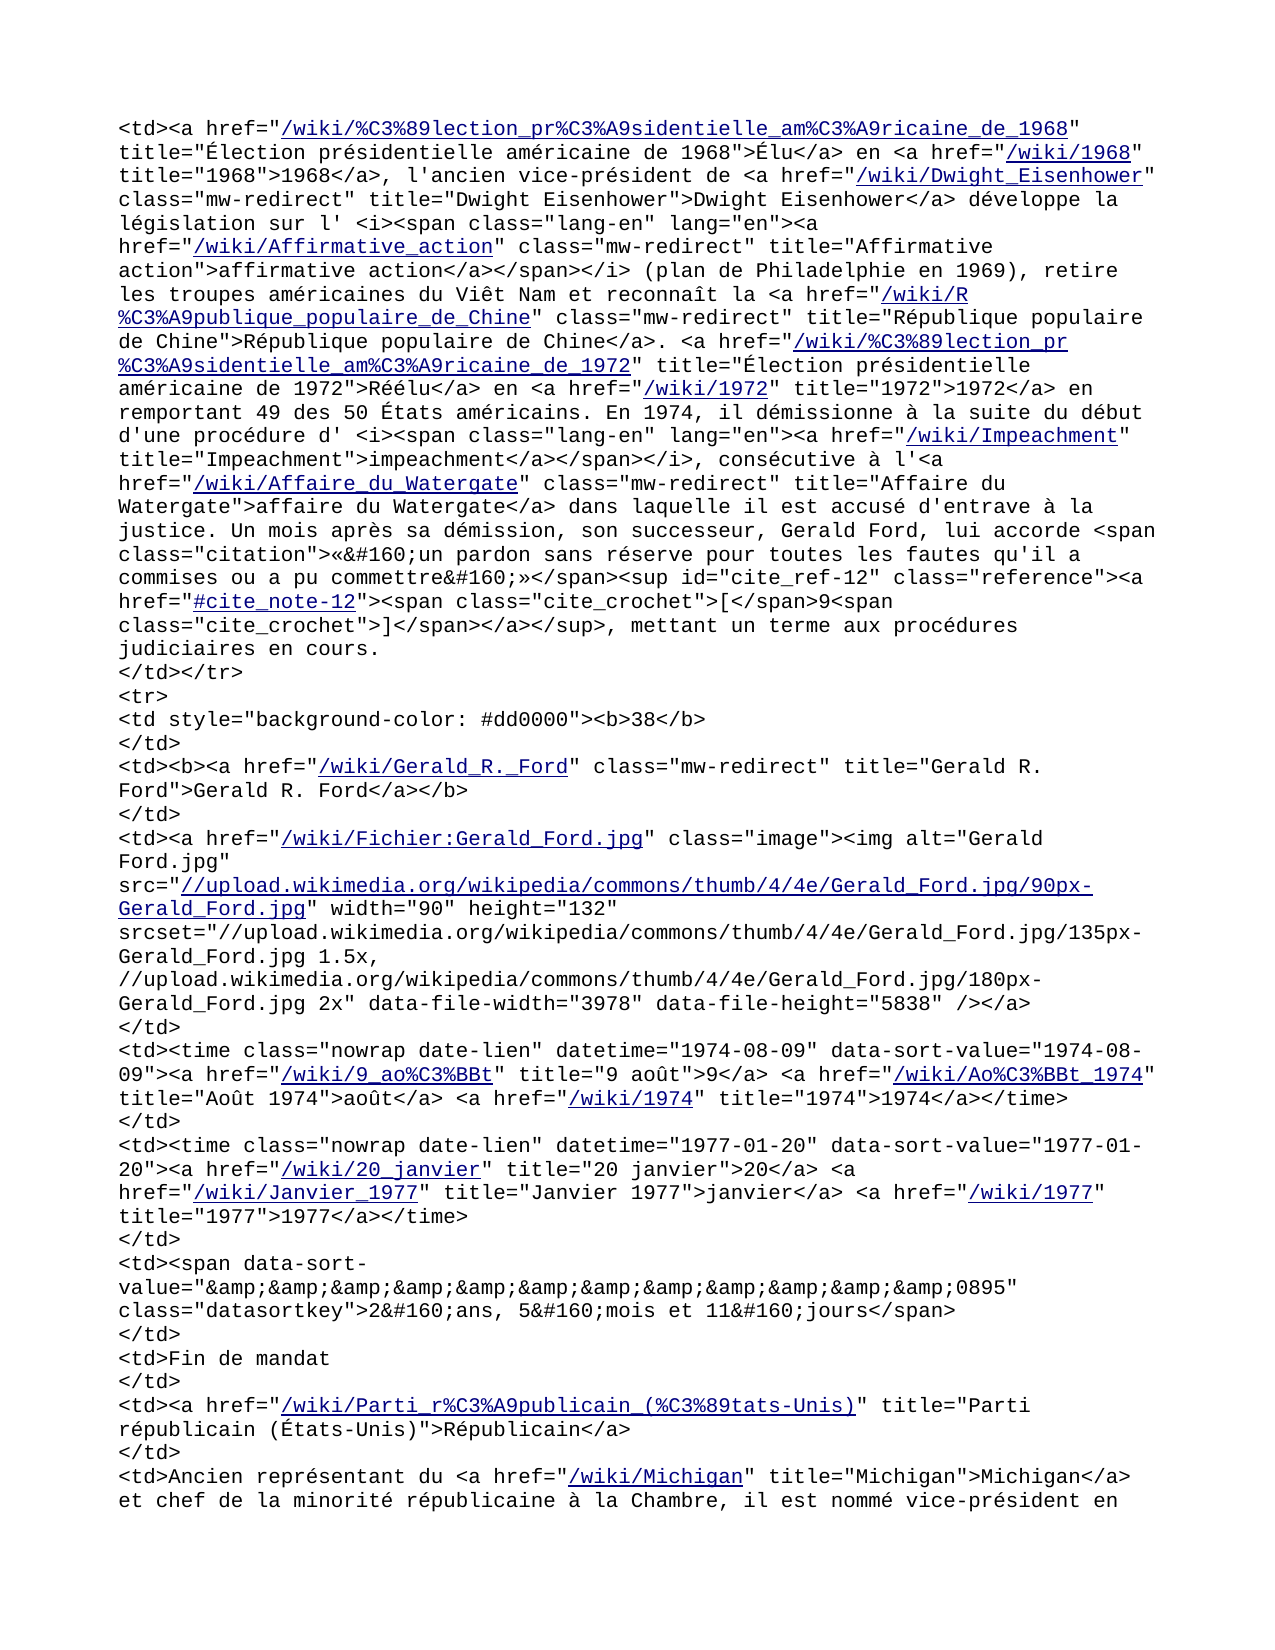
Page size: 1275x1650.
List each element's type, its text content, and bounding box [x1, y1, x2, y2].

text </td> [118, 1442, 1157, 1466]
text <td><time class="nowrap date-lien" datetime="1974-08-09" data-sort-value="1974-08-09"><a href="/wiki/9_ao%C3%BBt" title="9 août">9</a> <a href="/wiki/Ao%C3%BBt_1974" title="Août 1974">août</a> <a href="/wiki/1974" title="1974">1974</a></time> [118, 1040, 1157, 1111]
text <td>Fin de mandat [118, 1348, 1157, 1371]
text <td><span data-sort-value="&amp;&amp;&amp;&amp;&amp;&amp;&amp;&amp;&amp;&amp;&amp;&amp;0895" class="datasortkey">2&#160;ans, 5&#160;mois et 11&#160;jours</span> [118, 1253, 1157, 1324]
text </td> [118, 1017, 1157, 1040]
text <td><a href="/wiki/Parti_r%C3%A9publicain_(%C3%89tats-Unis)" title="Parti républicain (États-Unis)">Républicain</a> [118, 1395, 1157, 1442]
text </td> [118, 1371, 1157, 1395]
text <td style="background-color: #dd0000"><b>38</b> [118, 709, 1157, 733]
text </td> [118, 1111, 1157, 1135]
text </td></tr> [118, 662, 1157, 686]
text </td> [118, 1229, 1157, 1253]
text <td><a href="/wiki/Fichier:Gerald_Ford.jpg" class="image"><img alt="Gerald Ford.jpg" src="//upload.wikimedia.org/wikipedia/commons/thumb/4/4e/Gerald_Ford.jpg/90px-Gerald_Ford.jpg" width="90" height="132" srcset="//upload.wikimedia.org/wikipedia/commons/thumb/4/4e/Gerald_Ford.jpg/135px-Gerald_Ford.jpg 1.5x, //upload.wikimedia.org/wikipedia/commons/thumb/4/4e/Gerald_Ford.jpg/180px-Gerald_Ford.jpg 2x" data-file-width="3978" data-file-height="5838" /></a> [118, 827, 1157, 1017]
text <td><a href="/wiki/%C3%89lection_pr%C3%A9sidentielle_am%C3%A9ricaine_de_1968" title="Élection présidentielle américaine de 1968">Élu</a> en <a href="/wiki/1968" title="1968">1968</a>, l'ancien vice-président de <a href="/wiki/Dwight_Eisenhower" class="mw-redirect" title="Dwight Eisenhower">Dwight Eisenhower</a> développe la législation sur l' <i><span class="lang-en" lang="en"><a href="/wiki/Affirmative_action" class="mw-redirect" title="Affirmative action">affirmative action</a></span></i> (plan de Philadelphie en 1969), retire les troupes américaines du Viêt Nam et reconnaît la <a href="/wiki/R%C3%A9publique_populaire_de_Chine" class="mw-redirect" title="République populaire de Chine">République populaire de Chine</a>. <a href="/wiki/%C3%89lection_pr%C3%A9sidentielle_am%C3%A9ricaine_de_1972" title="Élection présidentielle américaine de 1972">Réélu</a> en <a href="/wiki/1972" title="1972">1972</a> en remportant 49 des 50 États américains. En 1974, il démissionne à la suite du début d'une procédure d' <i><span class="lang-en" lang="en"><a href="/wiki/Impeachment" title="Impeachment">impeachment</a></span></i>, consécutive à l'<a href="/wiki/Affaire_du_Watergate" class="mw-redirect" title="Affaire du Watergate">affaire du Watergate</a> dans laquelle il est accusé d'entrave à la justice. Un mois après sa démission, son successeur, Gerald Ford, lui accorde <span class="citation">«&#160;un pardon sans réserve pour toutes les fautes qu'il a commises ou a pu commettre&#160;»</span><sup id="cite_ref-12" class="reference"><a href="#cite_note-12"><span class="cite_crochet">[</span>9<span class="cite_crochet">]</span></a></sup>, mettant un terme aux procédures judiciaires en cours. [118, 118, 1157, 662]
text <td><time class="nowrap date-lien" datetime="1977-01-20" data-sort-value="1977-01-20"><a href="/wiki/20_janvier" title="20 janvier">20</a> <a href="/wiki/Janvier_1977" title="Janvier 1977">janvier</a> <a href="/wiki/1977" title="1977">1977</a></time> [118, 1135, 1157, 1229]
text </td> [118, 804, 1157, 827]
text </td> [118, 1324, 1157, 1348]
text <td><b><a href="/wiki/Gerald_R._Ford" class="mw-redirect" title="Gerald R. Ford">Gerald R. Ford</a></b> [118, 757, 1157, 804]
text <td>Ancien représentant du <a href="/wiki/Michigan" title="Michigan">Michigan</a> et chef de la minorité républicaine à la Chambre, il est nommé vice-président en [118, 1466, 1157, 1513]
text </td> [118, 733, 1157, 757]
text <tr> [118, 686, 1157, 709]
